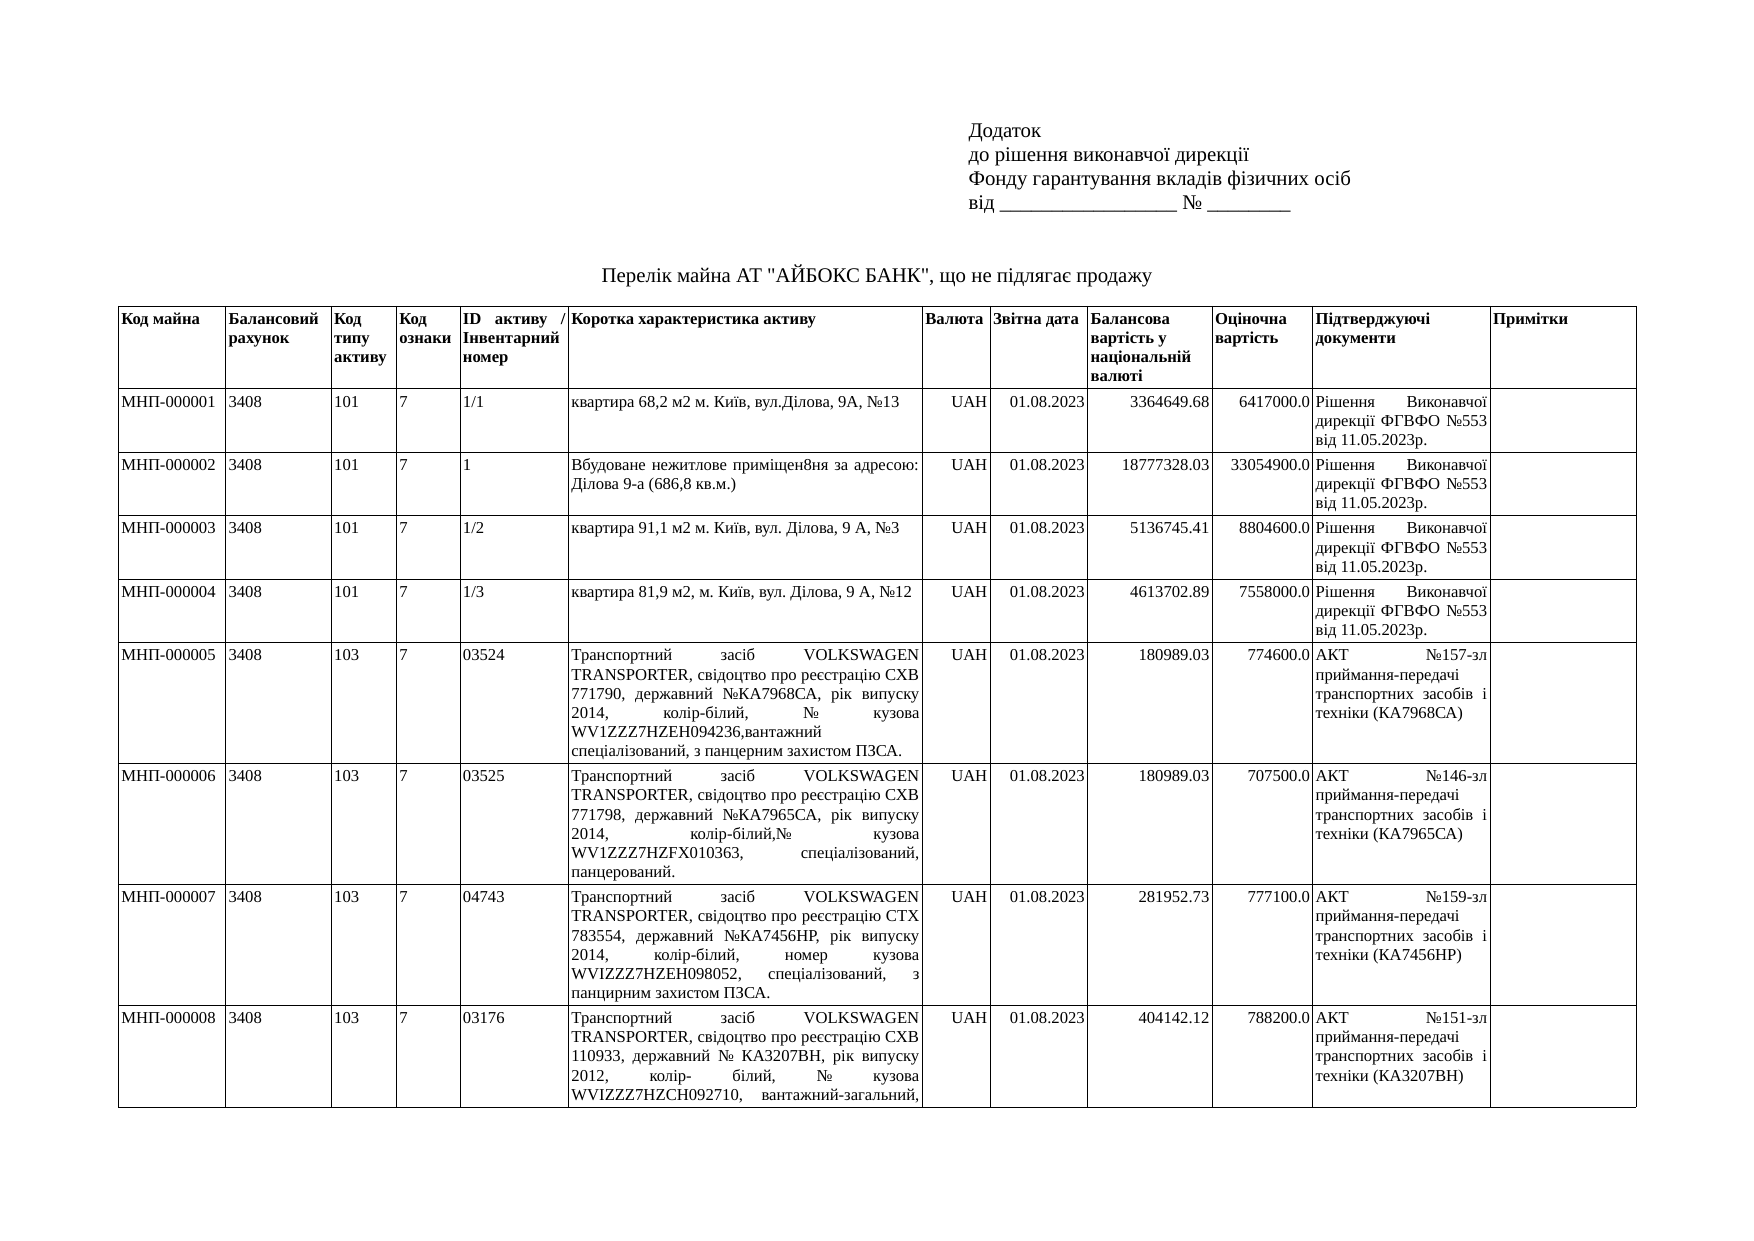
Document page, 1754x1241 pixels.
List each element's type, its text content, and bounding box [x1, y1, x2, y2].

table_cell UAH [923, 453, 990, 515]
table_cell МНП-000007 [119, 885, 225, 1005]
table_cell [1491, 1006, 1636, 1107]
table_cell Транспортний засіб VOLKSWAGEN TRANSPORTER, свідоцтво про реєстрацію СХВ 771790, державний №КА7968СА, рік випуску 2014, колір-білий, № кузова WV1ZZZ7НZEH094236,вантажний спеціалізований, з панцерним захистом ПЗСА. [569, 643, 922, 763]
table_cell 7 [397, 389, 460, 452]
table_cell 707500.0 [1213, 764, 1312, 884]
table_cell 7 [397, 764, 460, 884]
table_cell 3408 [226, 580, 331, 642]
table_cell 7 [397, 643, 460, 763]
table_cell МНП-000003 [119, 516, 225, 579]
table_cell 03176 [461, 1006, 568, 1107]
table_cell 6417000.0 [1213, 389, 1312, 452]
table_cell 103 [332, 885, 396, 1005]
table_cell МНП-000004 [119, 580, 225, 642]
table_cell 3408 [226, 885, 331, 1005]
table_header [118, 118, 957, 214]
table_cell 1/1 [461, 389, 568, 452]
table_cell 01.08.2023 [991, 885, 1087, 1005]
table_cell 103 [332, 643, 396, 763]
table_header Код типу активу [332, 307, 396, 388]
table_cell 8804600.0 [1213, 516, 1312, 579]
table_cell АКТ №159-зл приймання-передачі транспортних засобів і техніки (КА7456НР) [1313, 885, 1490, 1005]
table_cell 101 [332, 516, 396, 579]
table_cell 774600.0 [1213, 643, 1312, 763]
table_cell 18777328.03 [1088, 453, 1212, 515]
table_header Коротка характеристика активу [569, 307, 922, 388]
table_cell 01.08.2023 [991, 389, 1087, 452]
table_cell квартира 68,2 м2 м. Київ, вул.Ділова, 9А, №13 [569, 389, 922, 452]
table_cell 180989.03 [1088, 764, 1212, 884]
table_cell 7 [397, 516, 460, 579]
table_cell 101 [332, 389, 396, 452]
table_header Балансова вартість у національній валюті [1088, 307, 1212, 388]
table_cell 03524 [461, 643, 568, 763]
table_cell 01.08.2023 [991, 453, 1087, 515]
table_cell 7 [397, 453, 460, 515]
table_cell UAH [923, 885, 990, 1005]
table_cell 1/2 [461, 516, 568, 579]
table_cell 04743 [461, 885, 568, 1005]
table_cell Рішення Виконавчої дирекції ФГВФО №553 від 11.05.2023р. [1313, 580, 1490, 642]
table_cell 103 [332, 764, 396, 884]
table_header ID активу / Інвентарний номер [461, 307, 568, 388]
table_cell МНП-000002 [119, 453, 225, 515]
table_header Валюта [923, 307, 990, 388]
table_cell Рішення Виконавчої дирекції ФГВФО №553 від 11.05.2023р. [1313, 516, 1490, 579]
table_cell UAH [923, 516, 990, 579]
table_cell 3408 [226, 1006, 331, 1107]
table_cell МНП-000008 [119, 1006, 225, 1107]
table_cell МНП-000005 [119, 643, 225, 763]
table_cell [1491, 453, 1636, 515]
table_cell 103 [332, 1006, 396, 1107]
table_cell 7558000.0 [1213, 580, 1312, 642]
table_cell 01.08.2023 [991, 1006, 1087, 1107]
table_cell Вбудоване нежитлове приміщен8ня за адресою: Ділова 9-а (686,8 кв.м.) [569, 453, 922, 515]
table_cell 3408 [226, 389, 331, 452]
table_cell 180989.03 [1088, 643, 1212, 763]
table_cell Рішення Виконавчої дирекції ФГВФО №553 від 11.05.2023р. [1313, 453, 1490, 515]
table_cell АКТ №151-зл приймання-передачі транспортних засобів і техніки (КА3207ВН) [1313, 1006, 1490, 1107]
table_header Додаток до рішення виконавчої дирекції Фонду гарантування вкладів фізичних осіб від _________________ № ________ [957, 118, 1636, 214]
table_cell квартира 81,9 м2, м. Київ, вул. Ділова, 9 А, №12 [569, 580, 922, 642]
table_cell 101 [332, 453, 396, 515]
table_cell 33054900.0 [1213, 453, 1312, 515]
table_cell Рішення Виконавчої дирекції ФГВФО №553 від 11.05.2023р. [1313, 389, 1490, 452]
table_cell [1491, 516, 1636, 579]
table_header Оціночна вартість [1213, 307, 1312, 388]
table_cell МНП-000001 [119, 389, 225, 452]
table_cell UAH [923, 764, 990, 884]
table_cell [1491, 580, 1636, 642]
table_cell 5136745.41 [1088, 516, 1212, 579]
table_cell 404142.12 [1088, 1006, 1212, 1107]
table_cell 1 [461, 453, 568, 515]
table_cell АКТ №146-зл приймання-передачі транспортних засобів і техніки (КА7965СА) [1313, 764, 1490, 884]
text Перелік майна АТ "АЙБОКС БАНК", що не підлягає продажу [118, 262, 1636, 287]
table_cell 01.08.2023 [991, 580, 1087, 642]
table_cell [1491, 885, 1636, 1005]
table_cell Транспортний засіб VOLKSWAGEN TRANSPORTER, свідоцтво про реєстрацію СХВ 771798, державний №КА7965СА, рік випуску 2014, колір-білий,№ кузова WV1ZZZ7НZFХ010363, спеціалізований, панцерований. [569, 764, 922, 884]
table_cell 01.08.2023 [991, 516, 1087, 579]
table_header Код ознаки [397, 307, 460, 388]
table_cell 7 [397, 1006, 460, 1107]
table_cell 7 [397, 580, 460, 642]
table_cell 01.08.2023 [991, 643, 1087, 763]
table_cell 3364649.68 [1088, 389, 1212, 452]
table_header Підтверджуючі документи [1313, 307, 1490, 388]
table_cell 01.08.2023 [991, 764, 1087, 884]
table_header Код майна [119, 307, 225, 388]
table_cell 1/3 [461, 580, 568, 642]
table_cell 4613702.89 [1088, 580, 1212, 642]
table_cell 101 [332, 580, 396, 642]
table_cell АКТ №157-зл приймання-передачі транспортних засобів і техніки (КА7968СА) [1313, 643, 1490, 763]
table_header Балансовий рахунок [226, 307, 331, 388]
table_cell UAH [923, 643, 990, 763]
table_header Звітна дата [991, 307, 1087, 388]
table_cell 777100.0 [1213, 885, 1312, 1005]
table_cell 03525 [461, 764, 568, 884]
table_cell Транспортний засіб VOLKSWAGEN TRANSPORTER, свідоцтво про реєстрацію СТХ 783554, державний №КА7456НР, рік випуску 2014, колір-білий, номер кузова WVІZZZ7HZЕН098052, спеціалізований, з панцирним захистом ПЗСА. [569, 885, 922, 1005]
table_cell квартира 91,1 м2 м. Київ, вул. Ділова, 9 А, №3 [569, 516, 922, 579]
table_cell [1491, 389, 1636, 452]
table_cell 3408 [226, 453, 331, 515]
table_cell [1491, 643, 1636, 763]
table_cell 788200.0 [1213, 1006, 1312, 1107]
table_cell 3408 [226, 516, 331, 579]
table_cell UAH [923, 580, 990, 642]
table_cell 3408 [226, 643, 331, 763]
table_cell 7 [397, 885, 460, 1005]
table_cell 3408 [226, 764, 331, 884]
table_header Примітки [1491, 307, 1636, 388]
table_cell UAH [923, 389, 990, 452]
table_cell 281952.73 [1088, 885, 1212, 1005]
table_cell МНП-000006 [119, 764, 225, 884]
table_cell [1491, 764, 1636, 884]
table_cell Транспортний засіб VOLKSWAGEN TRANSPORTER, свідоцтво про реєстрацію СХВ 110933, державний № КА3207ВН, рік випуску 2012, колір- білий, № кузова WVІZZZ7HZCH092710, вантажний-загальний, [569, 1006, 922, 1107]
table_cell UAH [923, 1006, 990, 1107]
